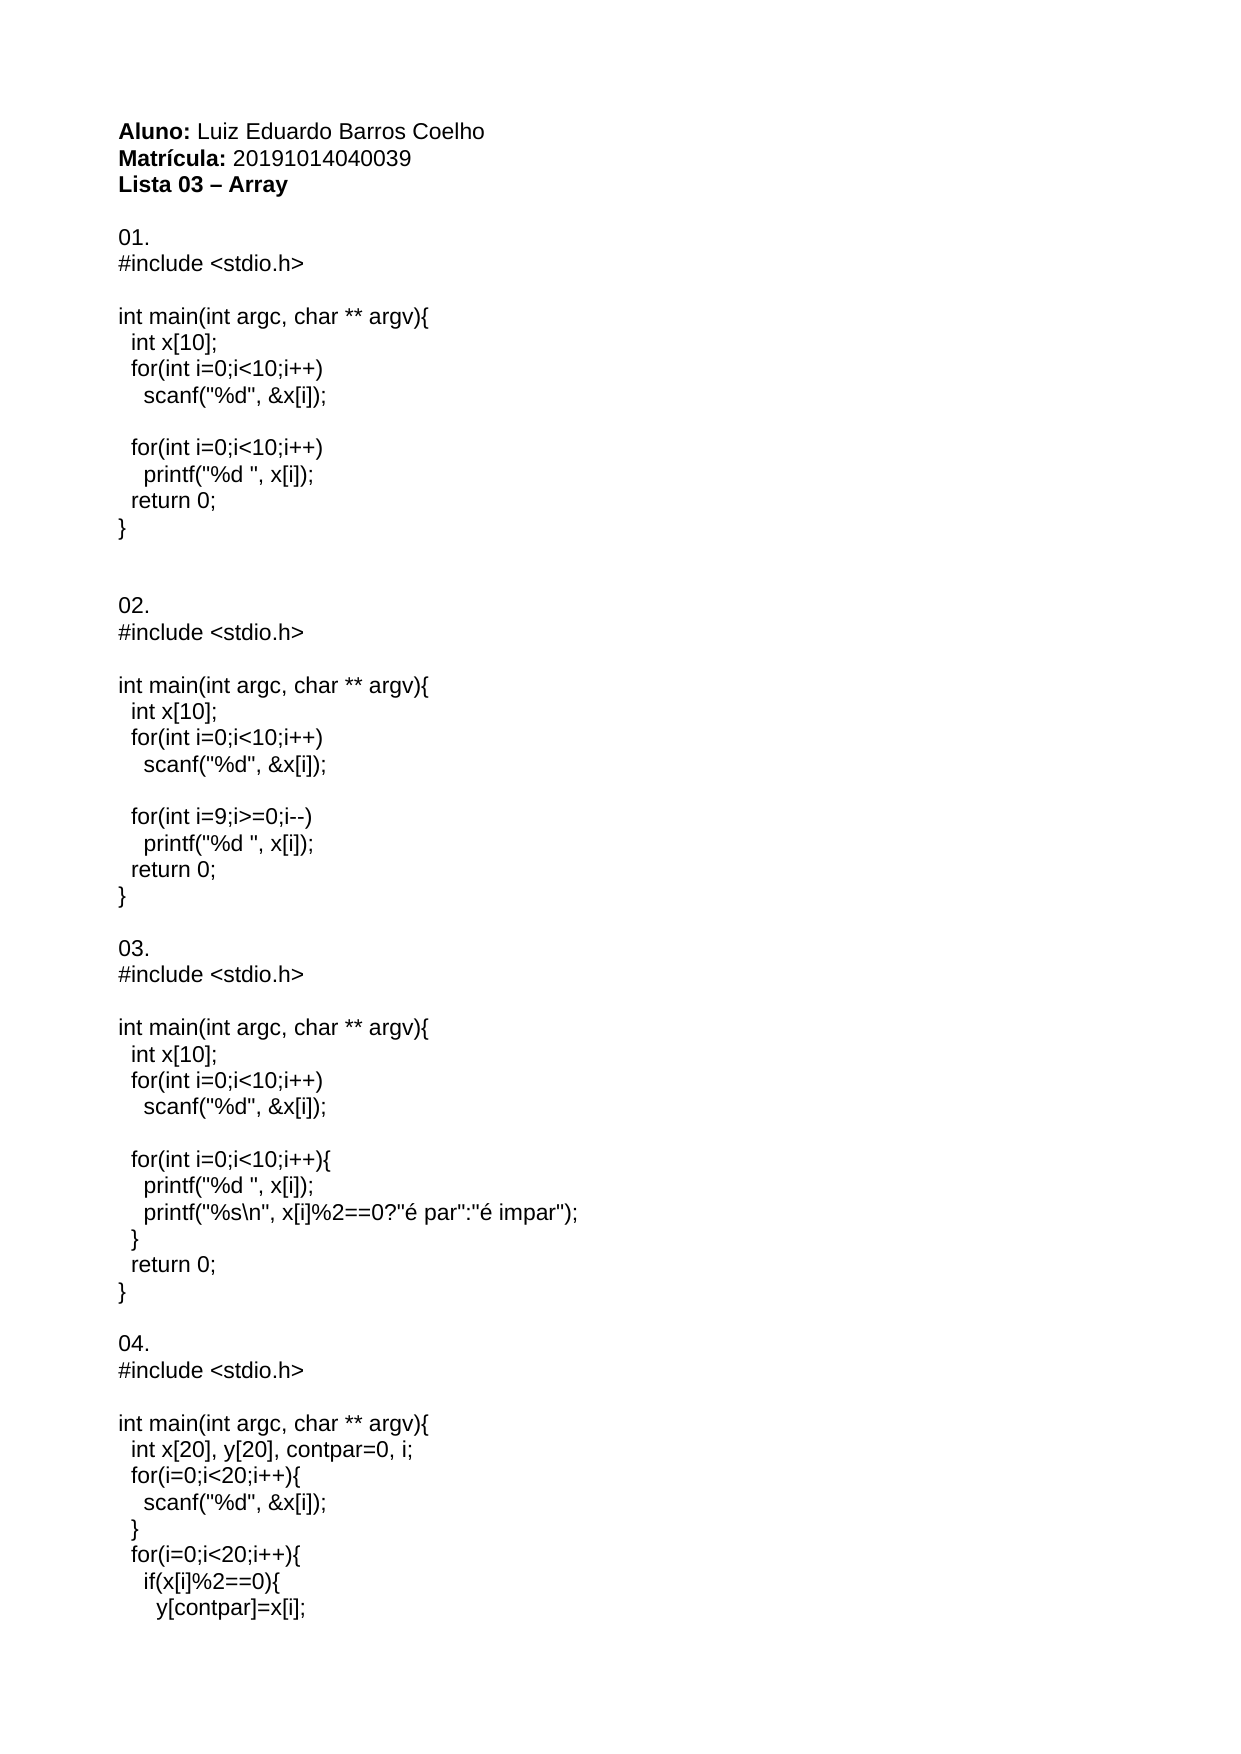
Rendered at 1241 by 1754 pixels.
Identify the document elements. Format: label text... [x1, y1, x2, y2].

text #include <stdio.h> int main(int argc, char ** argv){ int x[10]; for(int i=0;i<10;i++) scanf("%d", &x[i]); for(int i=9;i>=0;i--) printf("%d ", x[i]); return 0; } [118, 619, 1122, 935]
text #include <stdio.h> int main(int argc, char ** argv){ int x[20], y[20], contpar=0, i; for(i=0;i<20;i++){ scanf("%d", &x[i]); } for(i=0;i<20;i++){ if(x[i]%2==0){ y[contpar]=x[i]; [118, 1357, 1122, 1620]
text Lista 03 – Array [118, 171, 1122, 197]
text 01. [118, 223, 1122, 250]
text #include <stdio.h> int main(int argc, char ** argv){ int x[10]; for(int i=0;i<10;i++) scanf("%d", &x[i]); for(int i=0;i<10;i++) printf("%d ", x[i]); return 0; } [118, 250, 1122, 592]
text 02. [118, 592, 1122, 619]
text Aluno: Luiz Eduardo Barros Coelho [118, 118, 1122, 144]
text 04. [118, 1330, 1122, 1357]
text 03. [118, 935, 1122, 961]
text #include <stdio.h> int main(int argc, char ** argv){ int x[10]; for(int i=0;i<10;i++) scanf("%d", &x[i]); for(int i=0;i<10;i++){ printf("%d ", x[i]); printf("%s\n", x[i]%2==0?"é par":"é impar"); } return 0; } [118, 961, 1122, 1330]
text Matrícula: 20191014040039 [118, 144, 1122, 171]
